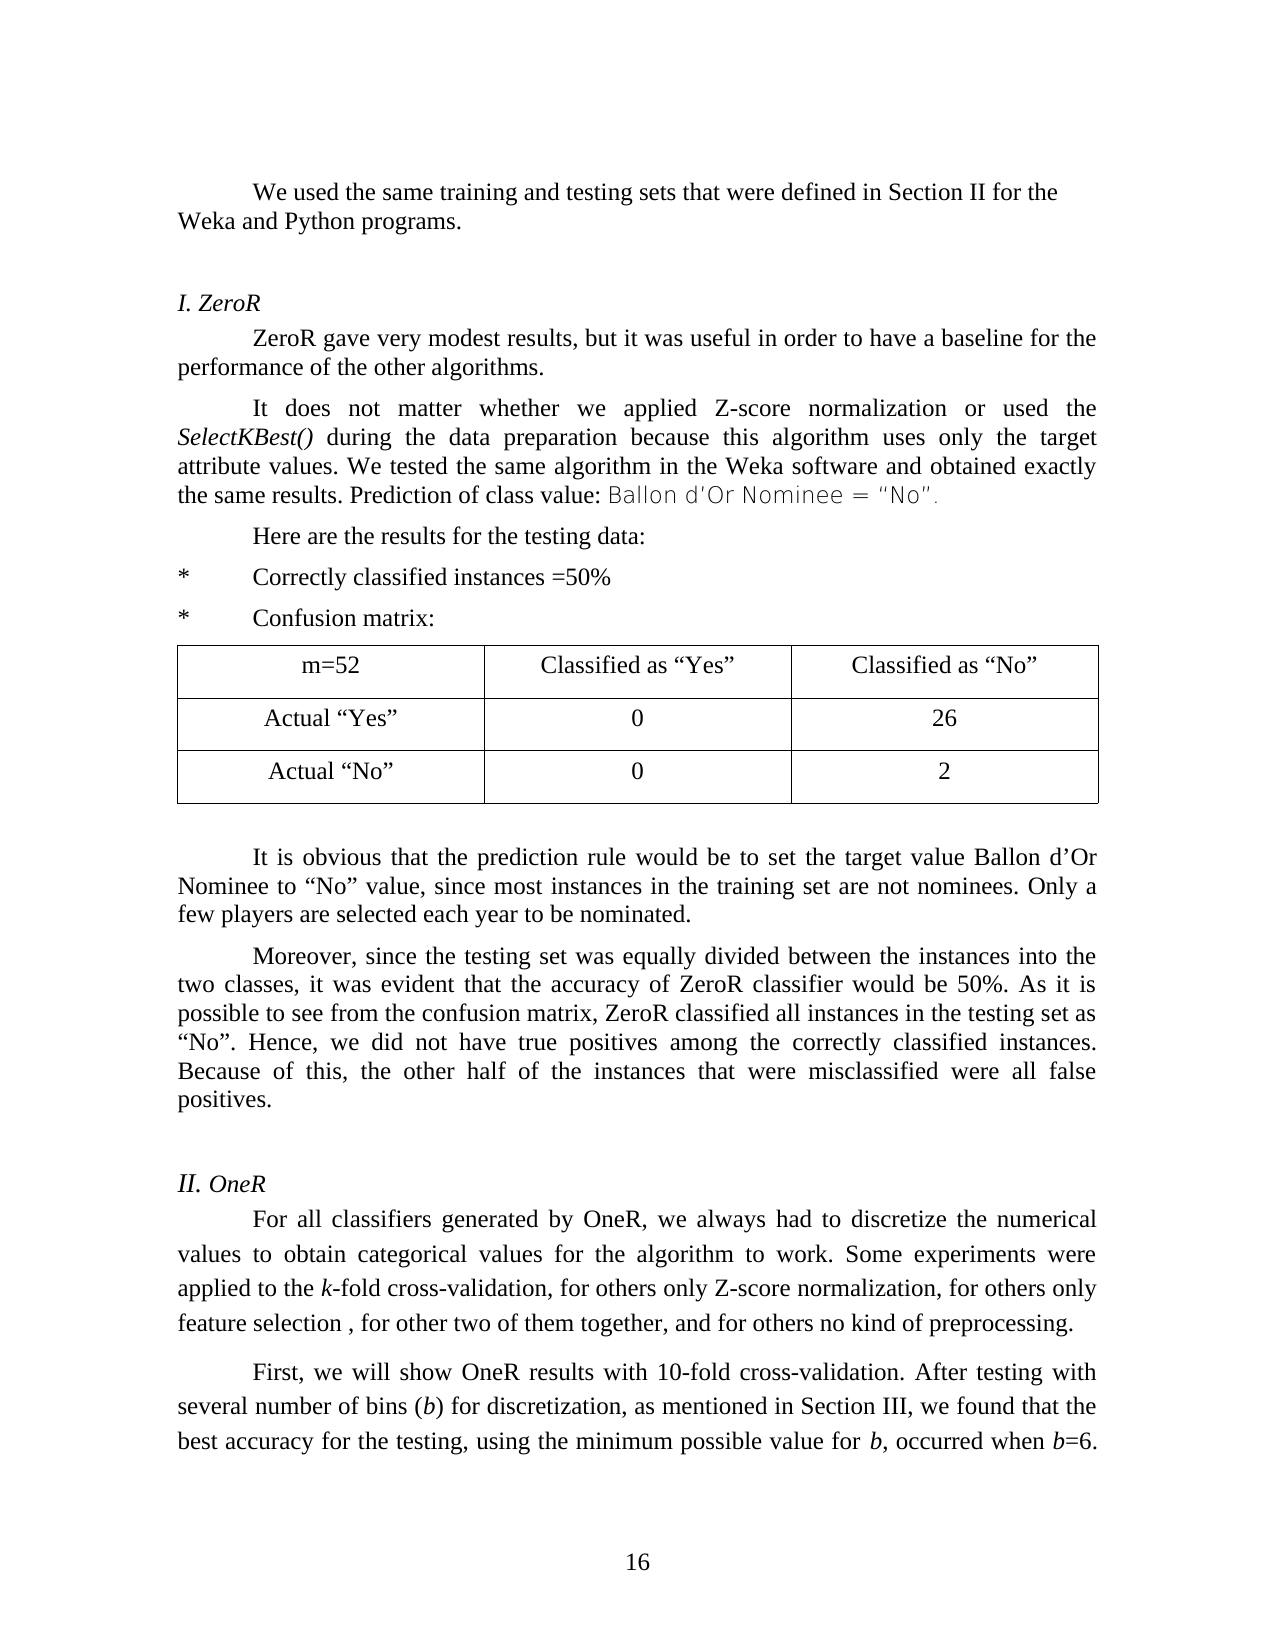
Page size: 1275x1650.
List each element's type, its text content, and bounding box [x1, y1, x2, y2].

text It is obvious that the prediction rule would be to set the target value Ballon d’Or Nominee to “No” value, since most instances in the training set are not nominees. Only a few players are selected each year to be nominated. [177, 842, 1098, 928]
text First, we will show OneR results with 10-fold cross-validation. After testing with several number of bins (b) for discretization, as mentioned in Section III, we found that the best accuracy for the testing, using the minimum possible value for b, occurred when b=6. [177, 1357, 1098, 1455]
table_cell Actual “Yes” [178, 699, 484, 750]
table_cell 2 [792, 751, 1098, 803]
table_header Classified as “Yes” [485, 646, 791, 697]
subtitle II. OneR [177, 1167, 1098, 1198]
table_cell Actual “No” [178, 751, 484, 803]
text We used the same training and testing sets that were defined in Section II for the Weka and Python programs. [177, 177, 1098, 235]
text Moreover, since the testing set was equally divided between the instances into the two classes, it was evident that the accuracy of ZeroR classifier would be 50%. As it is possible to see from the confusion matrix, ZeroR classified all instances in the testing set as “No”. Hence, we did not have true positives among the correctly classified instances. Because of this, the other half of the instances that were misclassified were all false positives. [177, 941, 1098, 1113]
text Here are the results for the testing data: [177, 521, 1098, 550]
table_header m=52 [178, 646, 484, 697]
text * Confusion matrix: [177, 603, 1098, 632]
table_cell 0 [485, 751, 791, 803]
text ZeroR gave very modest results, but it was useful in order to have a baseline for the performance of the other algorithms. [177, 323, 1098, 381]
text It does not matter whether we applied Z-score normalization or used the SelectKBest() during the data preparation because this algorithm uses only the target attribute values. We tested the same algorithm in the Weka software and obtained exactly the same results. Prediction of class value: Ballon d’Or Nominee = “No”. [177, 393, 1098, 508]
table_header Classified as “No” [792, 646, 1098, 697]
text * Correctly classified instances =50% [177, 562, 1098, 591]
table_cell 0 [485, 699, 791, 750]
subtitle I. ZeroR [177, 288, 1098, 317]
text For all classifiers generated by OneR, we always had to discretize the numerical values to obtain categorical values for the algorithm to work. Some experiments were applied to the k-fold cross-validation, for others only Z-score normalization, for others only feature selection , for other two of them together, and for others no kind of preprocessing. [177, 1204, 1098, 1337]
table_cell 26 [792, 699, 1098, 750]
